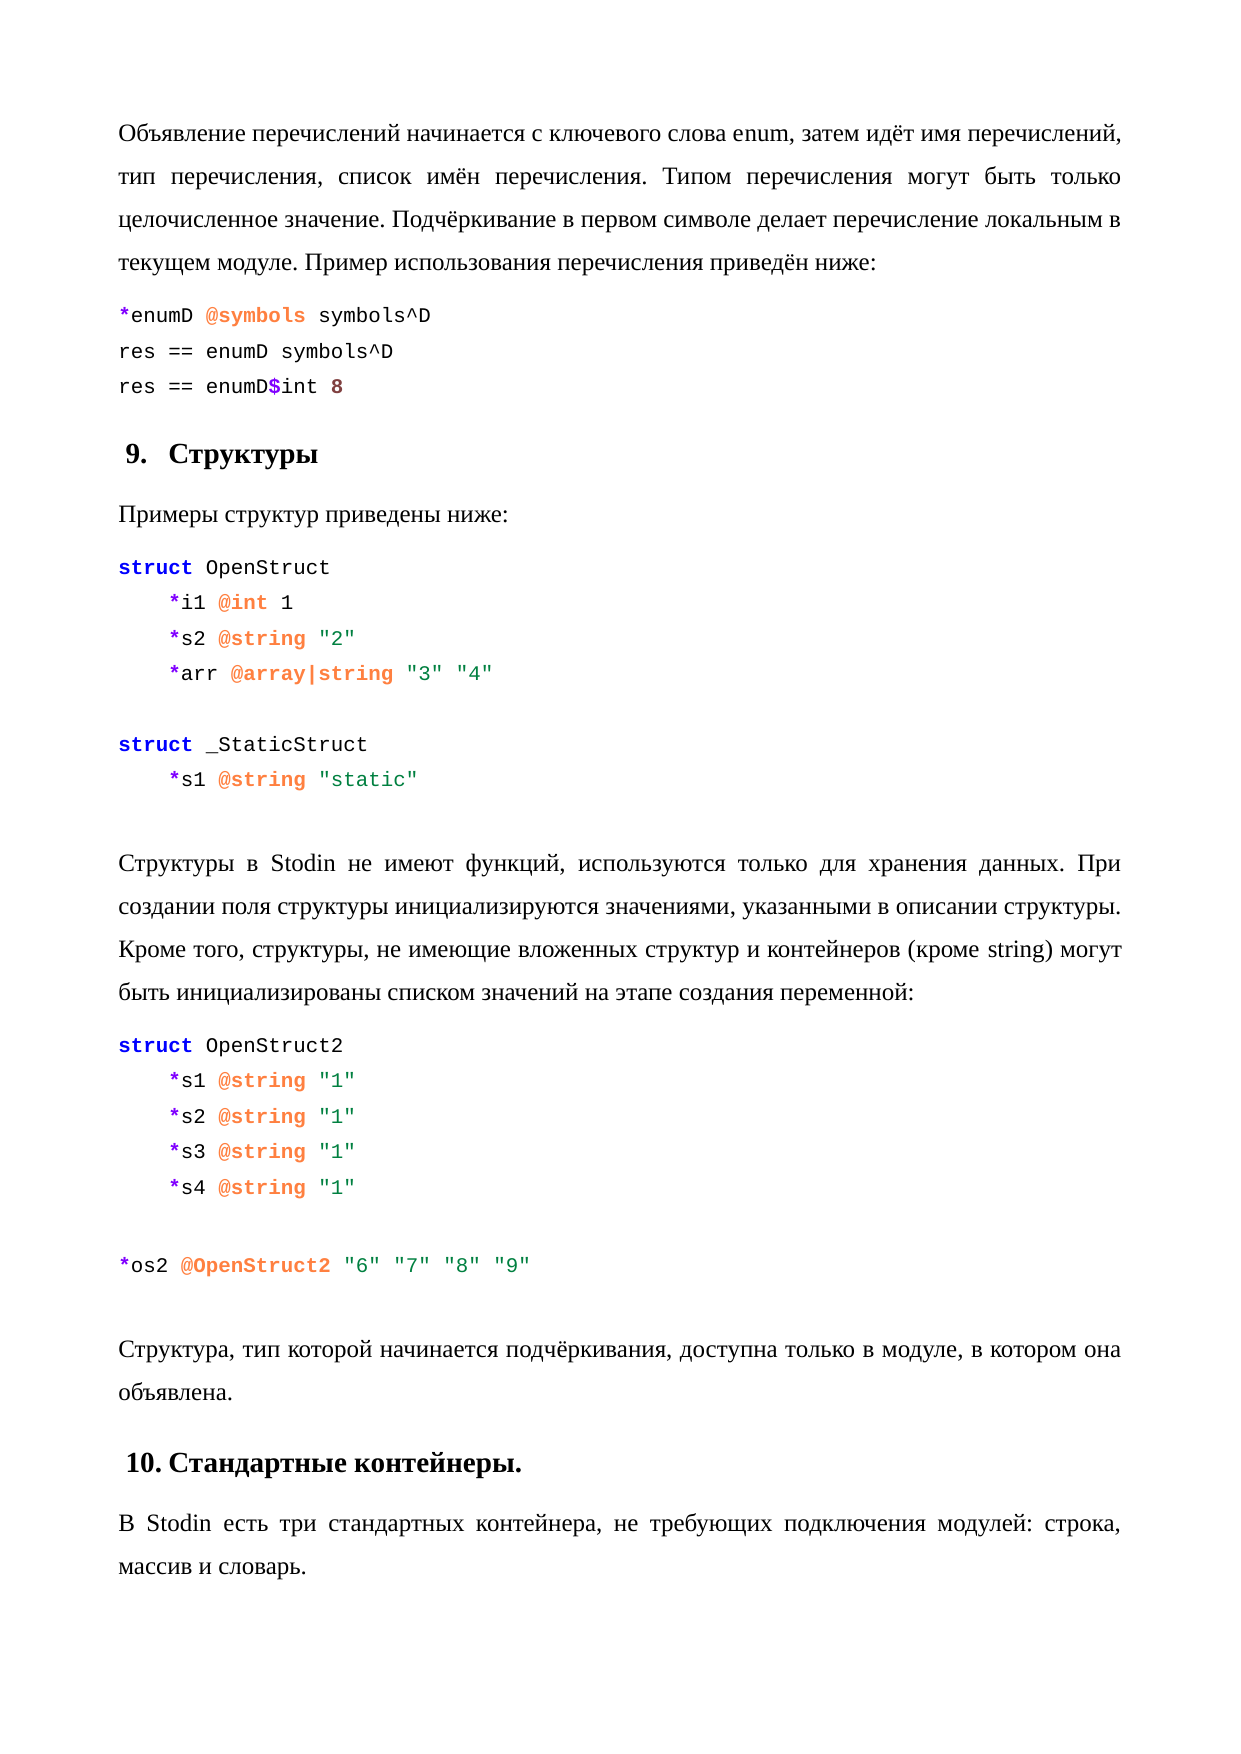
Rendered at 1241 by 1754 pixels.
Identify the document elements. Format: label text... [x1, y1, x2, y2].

text struct OpenStruct [118, 557, 1122, 581]
text В Stodin есть три стандартных контейнера, не требующих подключения модулей: строка, массив и словарь. [118, 1508, 1122, 1580]
text *s2 @string "2" [118, 628, 1122, 651]
text *i1 @int 1 [118, 592, 1122, 616]
text *s4 @string "1" [118, 1177, 1122, 1200]
text *s2 @string "1" [118, 1106, 1122, 1129]
text struct _StaticStruct [118, 734, 1122, 758]
text *s1 @string "static" [118, 769, 1122, 793]
text Структура, тип которой начинается подчёркивания, доступна только в модуле, в котором она объявлена. [118, 1334, 1122, 1406]
subtitle Структуры [118, 436, 1122, 470]
text *enumD @symbols symbols^D [118, 305, 1122, 329]
text *s1 @string "1" [118, 1071, 1122, 1094]
text *os2 @OpenStruct2 "6" "7" "8" "9" [118, 1255, 1122, 1279]
text Примеры структур приведены ниже: [118, 499, 1122, 528]
text *arr @array|string "3" "4" [118, 663, 1122, 687]
text res == enumD symbols^D [118, 341, 1122, 364]
text struct OpenStruct2 [118, 1035, 1122, 1059]
text res == enumD$int 8 [118, 376, 1122, 400]
subtitle Стандартные контейнеры. [118, 1445, 1122, 1479]
text Объявление перечислений начинается с ключевого слова enum, затем идёт имя перечислений, тип перечисления, список имён перечисления. Типом перечисления могут быть только целочисленное значение. Подчёркивание в первом символе делает перечисление локальным в текущем модуле. Пример использования перечисления приведён ниже: [118, 118, 1122, 276]
text Структуры в Stodin не имеют функций, используются только для хранения данных. При создании поля структуры инициализируются значениями, указанными в описании структуры. Кроме того, структуры, не имеющие вложенных структур и контейнеров (кроме string) могут быть инициализированы списком значений на этапе создания переменной: [118, 848, 1122, 1006]
text *s3 @string "1" [118, 1141, 1122, 1165]
